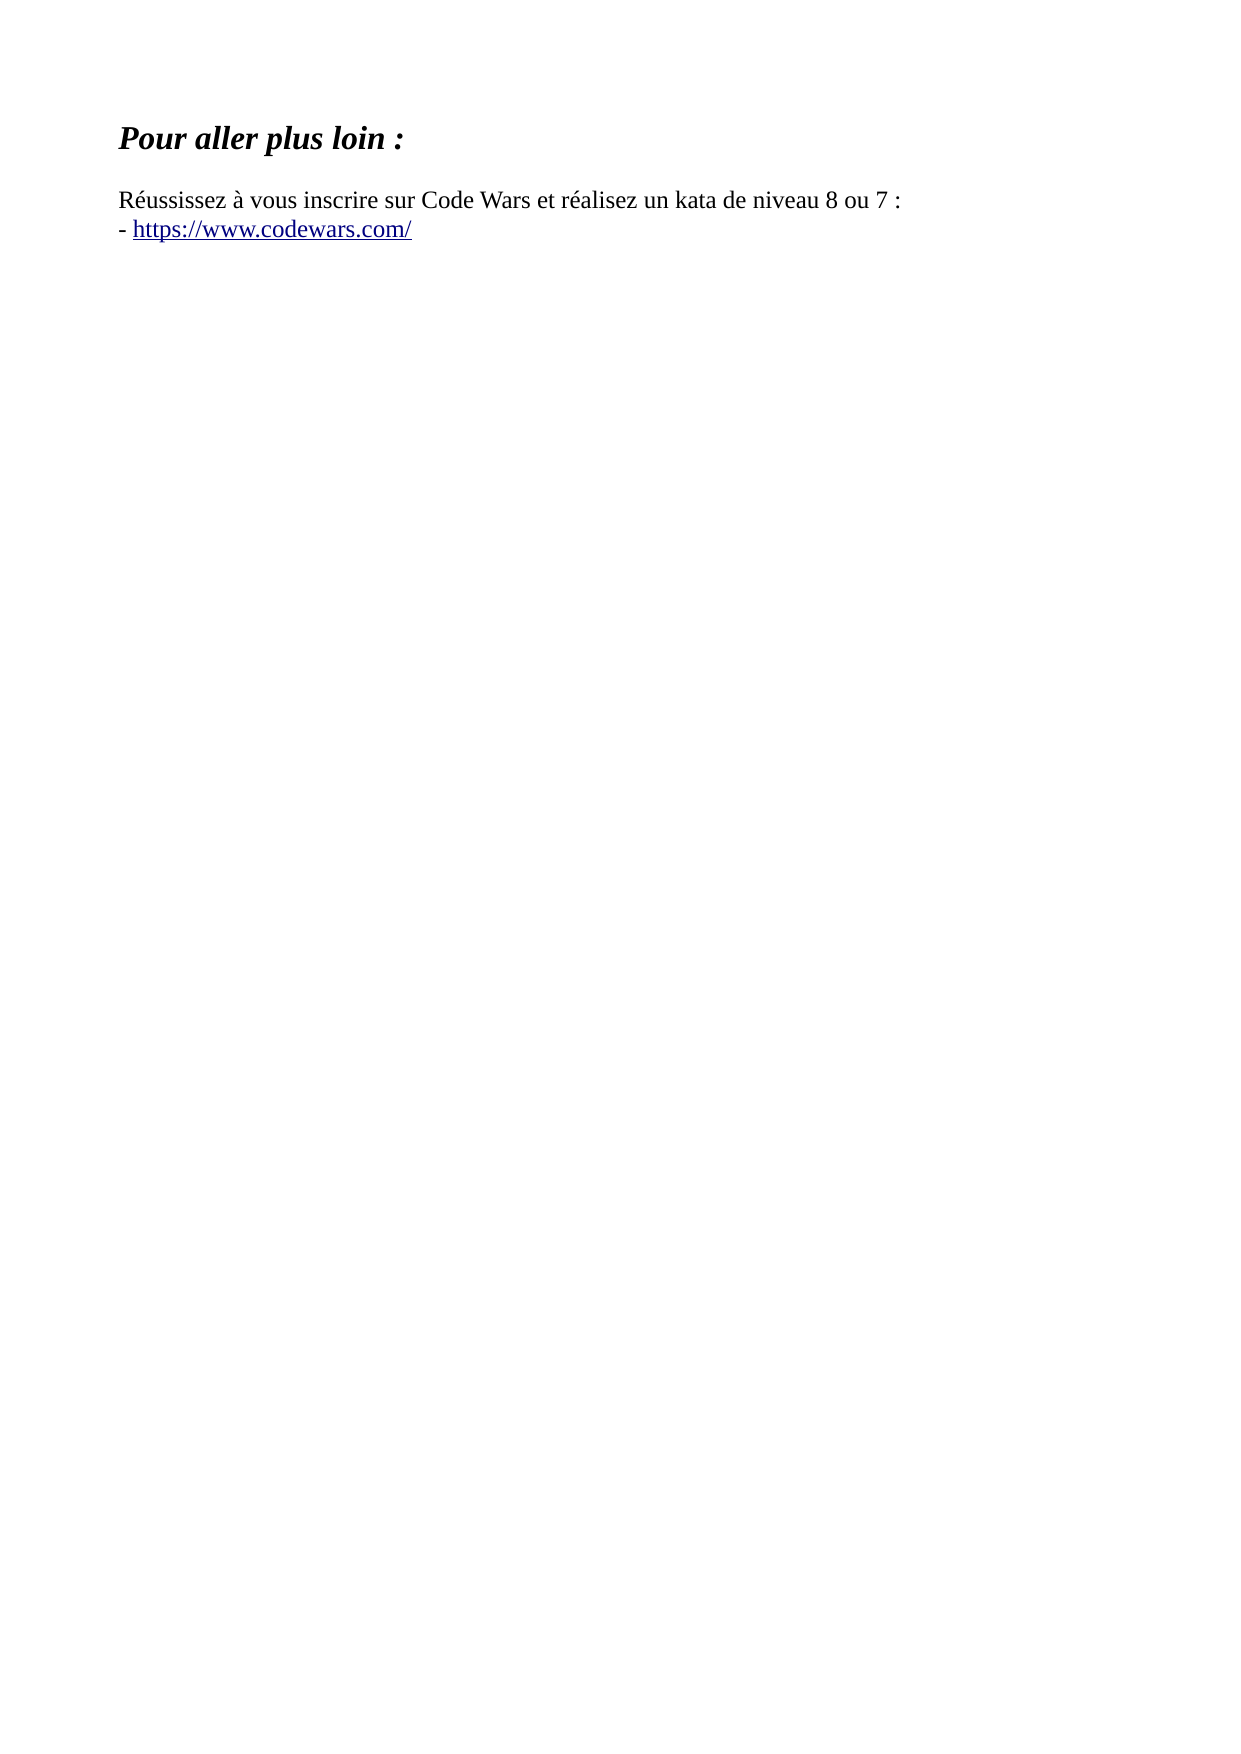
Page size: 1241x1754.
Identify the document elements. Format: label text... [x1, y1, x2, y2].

text Réussissez à vous inscrire sur Code Wars et réalisez un kata de niveau 8 ou 7 : [118, 185, 1122, 214]
text - https://www.codewars.com/ [118, 214, 1122, 243]
text Pour aller plus loin : [118, 118, 1122, 156]
